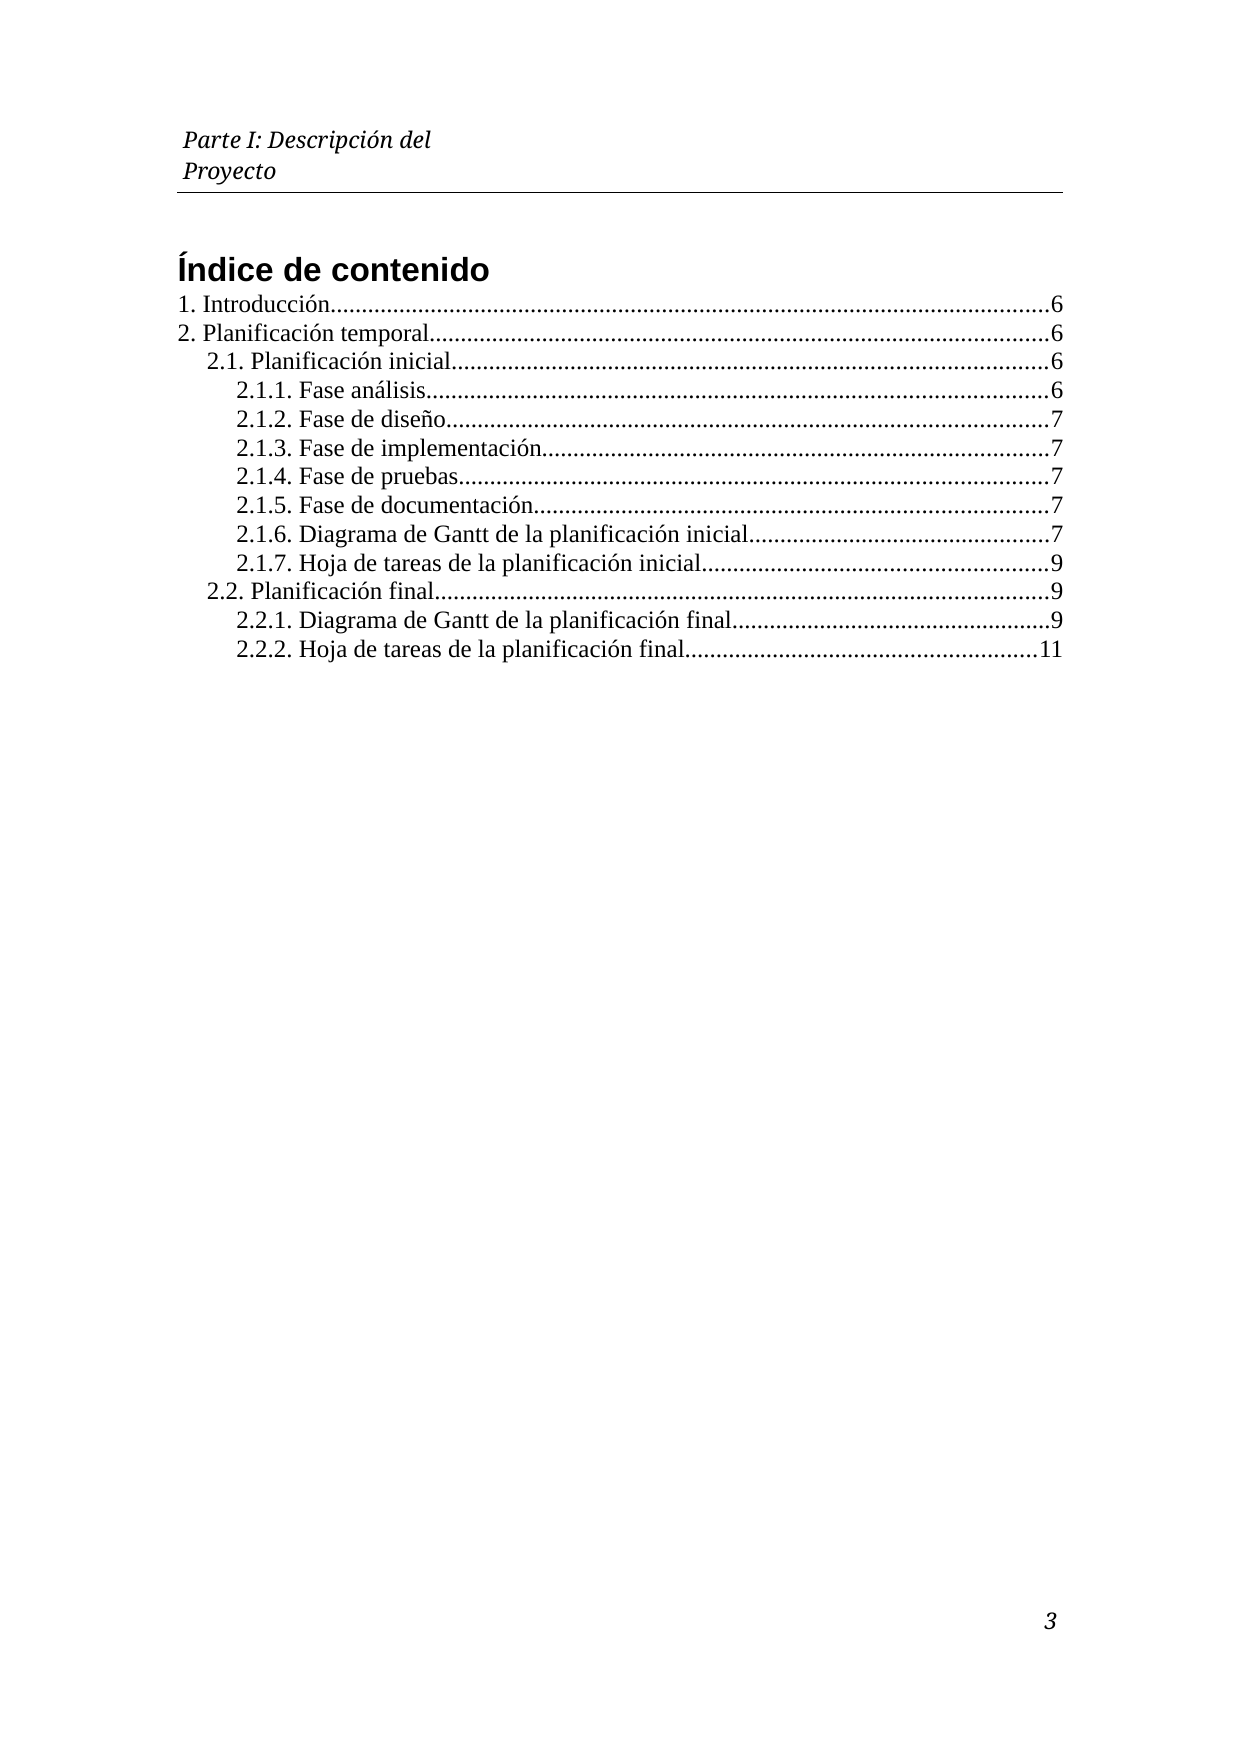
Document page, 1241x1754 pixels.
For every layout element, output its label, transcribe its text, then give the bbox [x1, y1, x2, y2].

text 2.2. Planificación final 9 [207, 576, 1063, 605]
text 1. Introducción 6 [177, 289, 1063, 318]
text 2.1.3. Fase de implementación 7 [236, 433, 1063, 461]
text 2.1.6. Diagrama de Gantt de la planificación inicial 7 [236, 519, 1063, 548]
subtitle Índice de contenido [177, 250, 1063, 289]
text 2.1.1. Fase análisis 6 [236, 375, 1063, 404]
text 2.1.4. Fase de pruebas 7 [236, 461, 1063, 490]
text 2.1. Planificación inicial 6 [207, 346, 1063, 375]
text 2.2.1. Diagrama de Gantt de la planificación final 9 [236, 605, 1063, 634]
text 2.1.5. Fase de documentación 7 [236, 490, 1063, 519]
text 2.1.7. Hoja de tareas de la planificación inicial 9 [236, 548, 1063, 576]
text 2.2.2. Hoja de tareas de la planificación final 11 [236, 634, 1063, 663]
text 2.1.2. Fase de diseño 7 [236, 404, 1063, 433]
text 2. Planificación temporal 6 [177, 318, 1063, 346]
